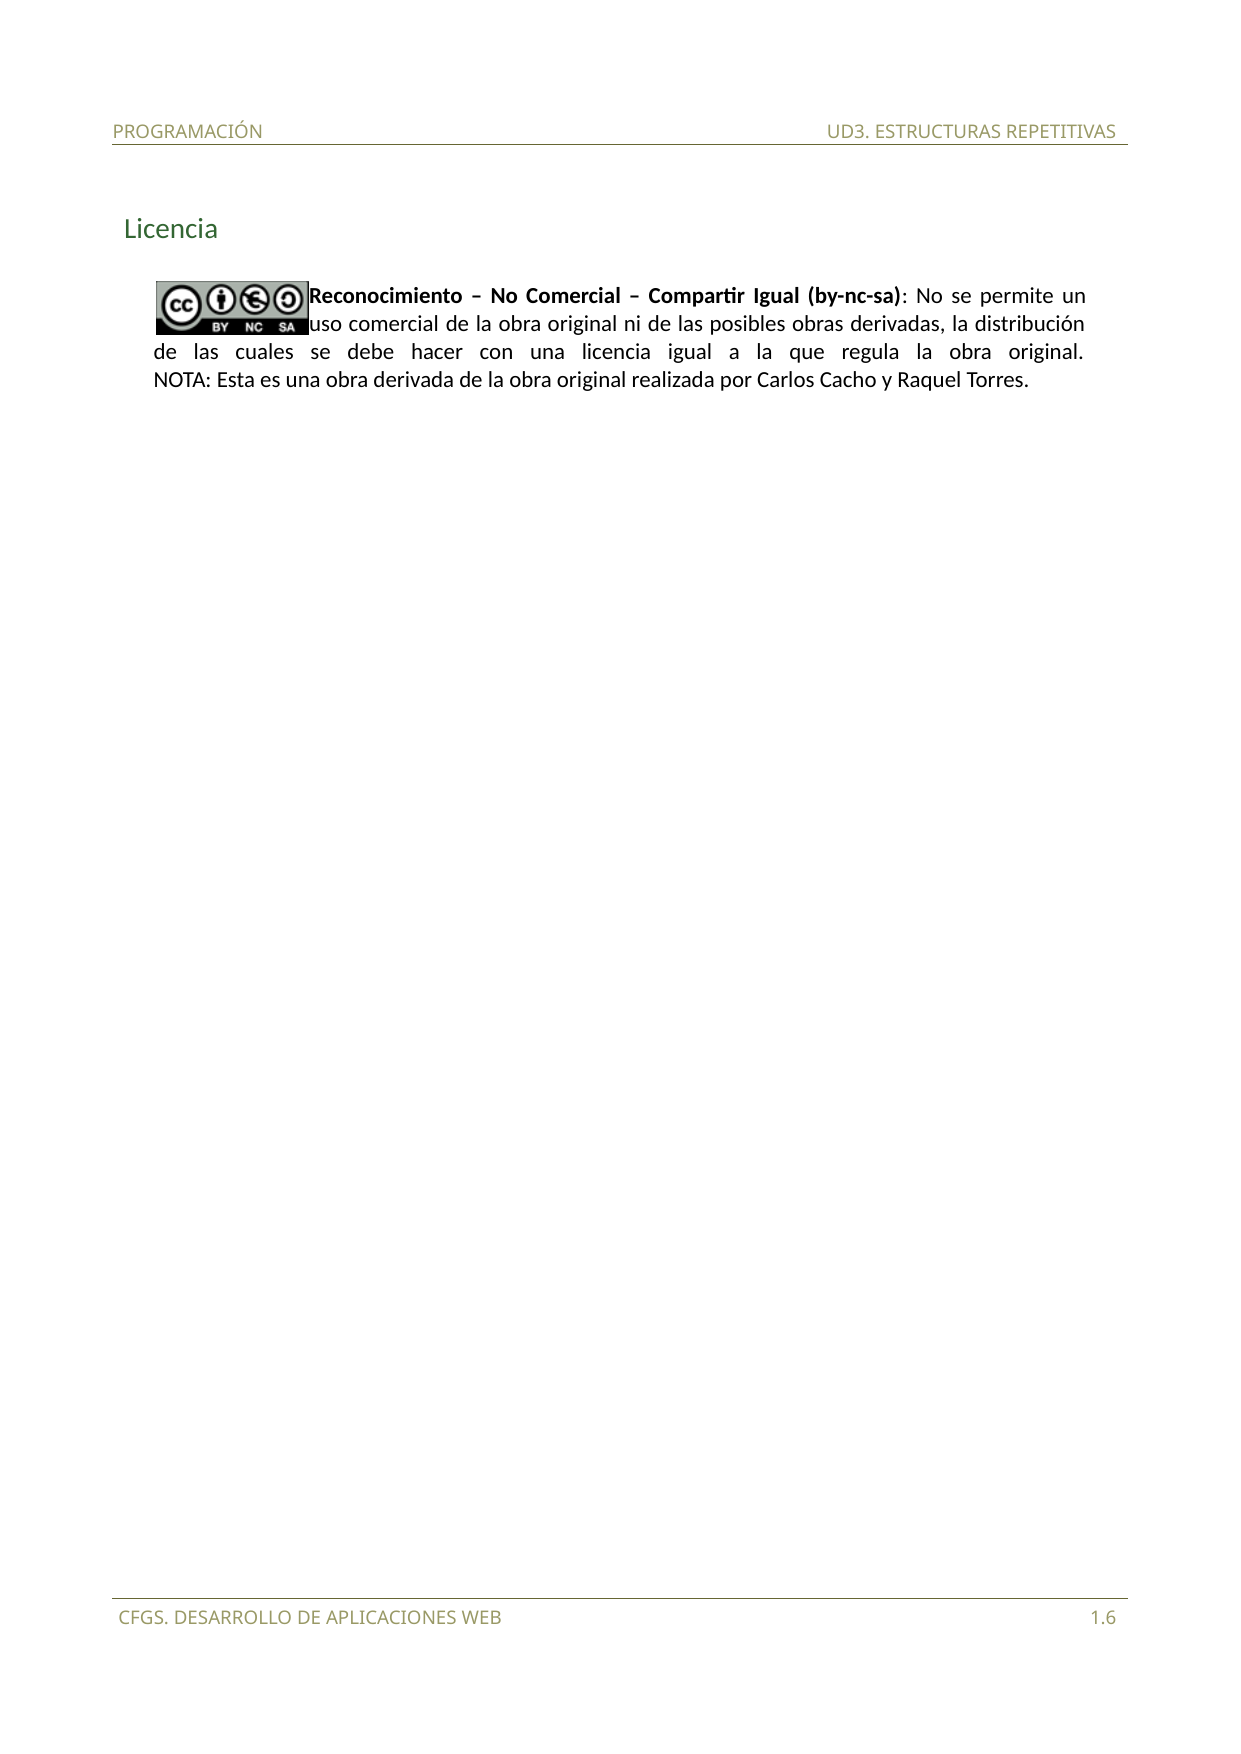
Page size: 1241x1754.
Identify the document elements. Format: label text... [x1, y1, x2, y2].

text Reconocimiento – No Comercial – Compartir Igual (by-nc-sa): No se permite un uso comercial de la obra original ni de las posibles obras derivadas, la distribución de las cuales se debe hacer con una licencia igual a la que regula la obra original. NOTA: Esta es una obra derivada de la obra original realizada por Carlos Cacho y Raquel Torres. [153, 281, 1086, 393]
text Licencia [112, 210, 1128, 246]
picture [156, 281, 309, 335]
